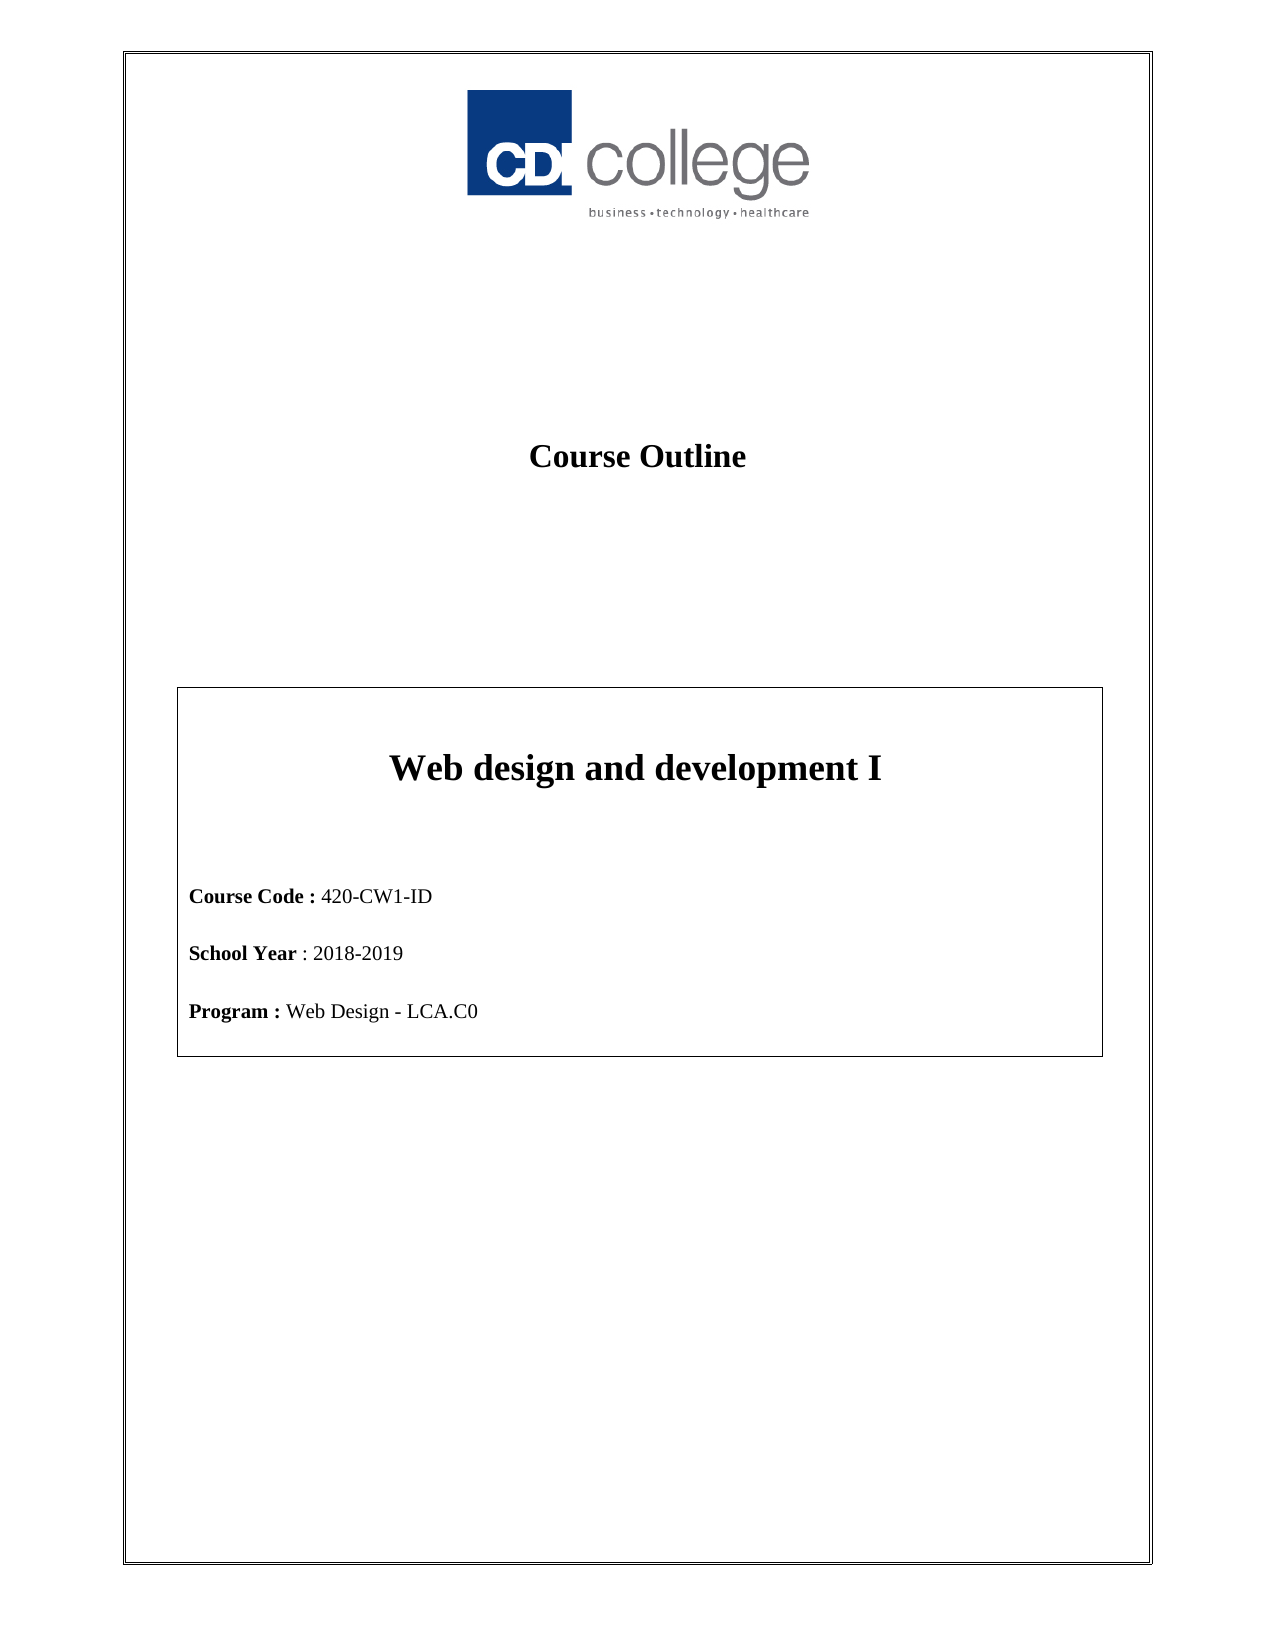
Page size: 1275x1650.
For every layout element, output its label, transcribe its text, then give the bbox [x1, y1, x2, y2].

text Course Outline [190, 437, 1085, 475]
table_header Web design and development I Course Code : 420-CW1-ID School Year : 2018-2019 Program : Web Design - LCA.C0 [178, 688, 1102, 1056]
picture [449, 77, 826, 231]
